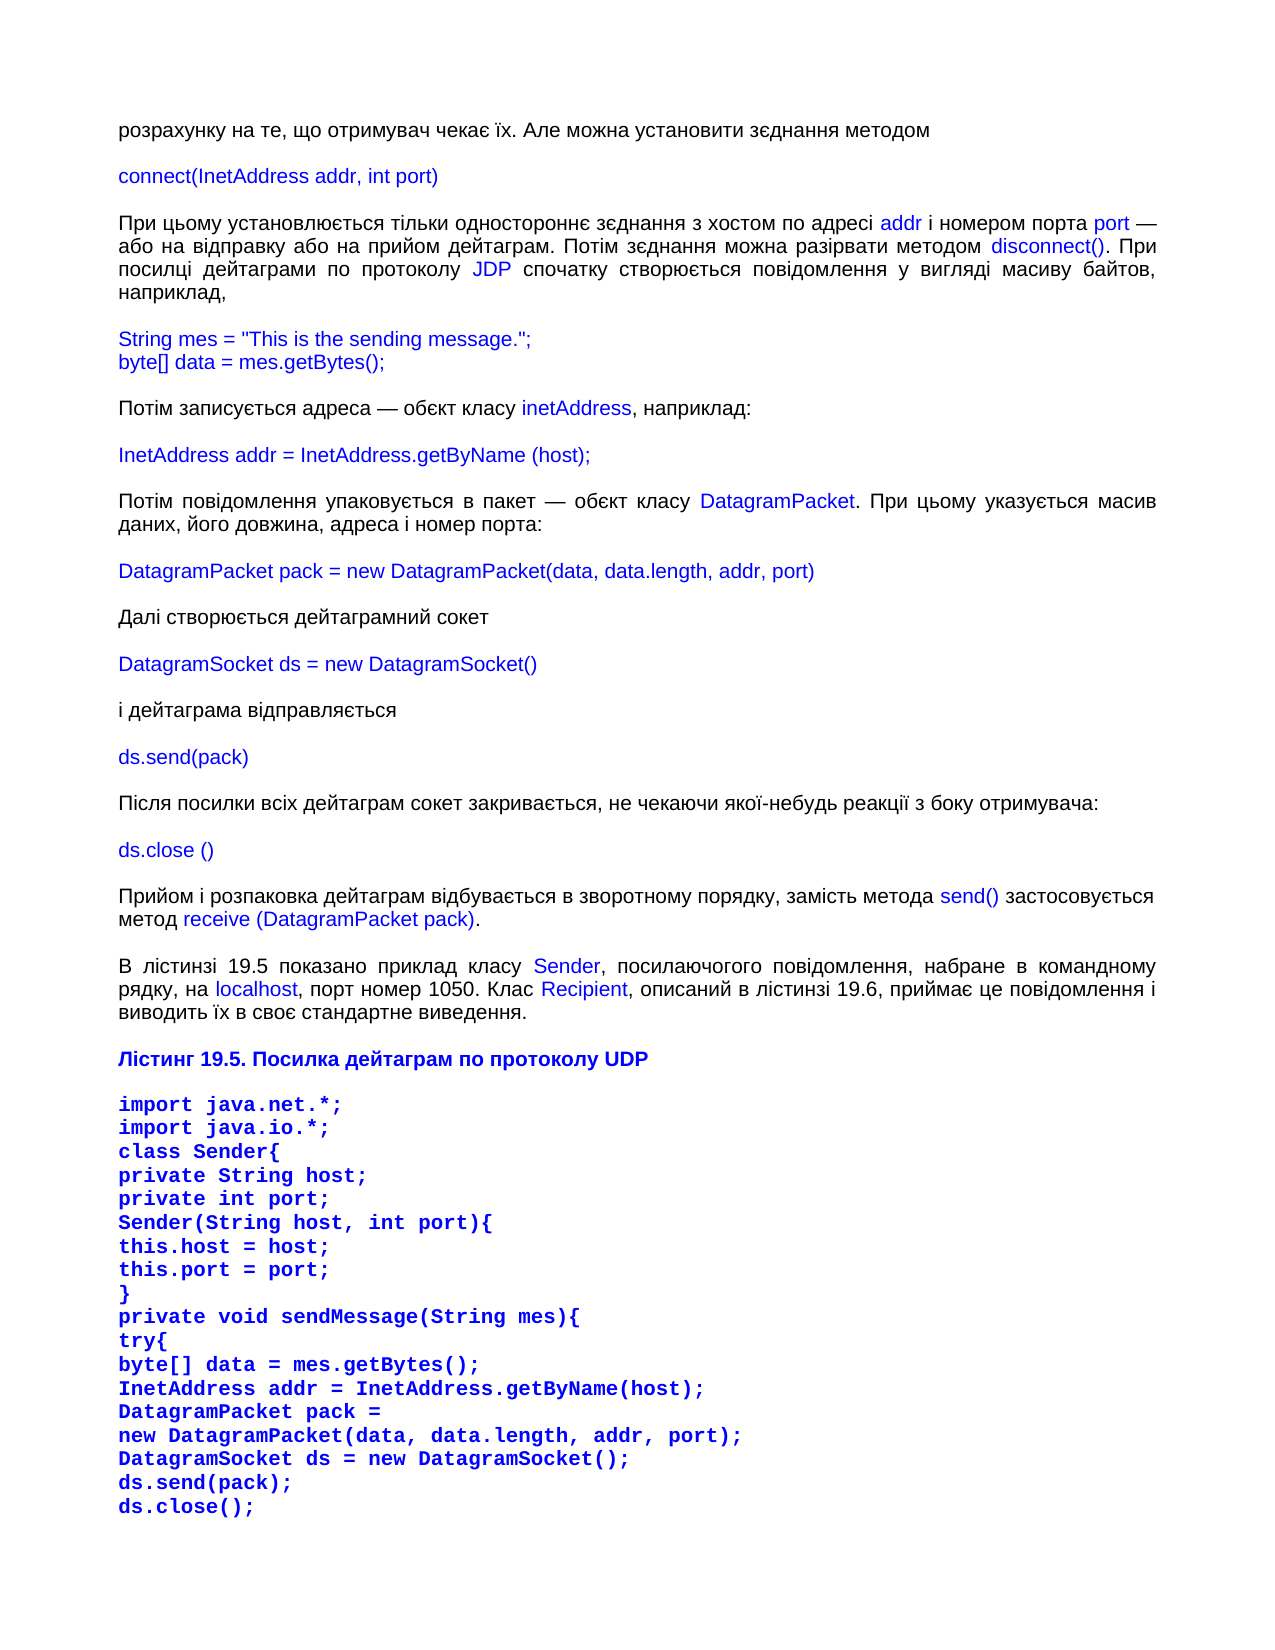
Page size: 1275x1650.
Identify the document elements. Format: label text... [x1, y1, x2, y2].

text byte[] data = mes.getBytes(); [118, 350, 1157, 374]
text Потім повідомлення упаковується в пакет — обєкт класу DatagramPacket. При цьому указується масив даних, його довжина, адреса і номер порта: [118, 490, 1157, 536]
text Далі створюється дейтаграмний сокет [118, 606, 1157, 629]
text class Sender{ [118, 1141, 1157, 1165]
text DatagramPacket pack = [118, 1401, 1157, 1425]
text DatagramSocket ds = new DatagramSocket() [118, 652, 1157, 676]
text this.host = host; [118, 1236, 1157, 1259]
text Після посилки всіх дейтаграм сокет закривається, не чекаючи якої-небудь реакції з боку отримувача: [118, 792, 1157, 815]
text розрахунку на те, що отримувач чекає їх. Але можна установити зєднання методом [118, 118, 1157, 141]
text ds.send(pack); [118, 1472, 1157, 1496]
text Прийом і розпаковка дейтаграм відбувається в зворотному порядку, замість метода send() застосовується метод receive (DatagramPacket pack). [118, 885, 1157, 931]
text import java.io.*; [118, 1117, 1157, 1141]
text private String host; [118, 1165, 1157, 1188]
text this.port = port; [118, 1259, 1157, 1283]
text byte[] data = mes.getBytes(); [118, 1354, 1157, 1377]
text ds.send(pack) [118, 745, 1157, 768]
text try{ [118, 1330, 1157, 1354]
text При цьому установлюється тільки одностороннє зєднання з хостом по адресі addr і номером порта port — або на відправку або на прийом дейтаграм. Потім зєднання можна разірвати методом disconnect(). При посилці дейтаграми по протоколу JDP спочатку створюється повідомлення у вигляді масиву байтов, наприклад, [118, 211, 1157, 304]
text Потім записується адреса — обєкт класу inetAddress, наприклад: [118, 397, 1157, 420]
text connect(InetAddress addr, int port) [118, 164, 1157, 188]
text private int port; [118, 1188, 1157, 1212]
text Лістинг 19.5. Посилка дейтаграм по протоколу UDP [118, 1047, 1157, 1071]
text В лістинзі 19.5 показано приклад класу Sender, посилаючогого повідомлення, набране в командному рядку, на localhost, порт номер 1050. Клас Recipient, описаний в лістинзі 19.6, приймає це повідомлення і виводить їх в своє стандартне виведення. [118, 954, 1157, 1024]
text String mes = "This is the sending message."; [118, 327, 1157, 350]
text import java.net.*; [118, 1094, 1157, 1117]
text Sender(String host, int port){ [118, 1212, 1157, 1236]
text } [118, 1283, 1157, 1307]
text new DatagramPacket(data, data.length, addr, port); [118, 1425, 1157, 1448]
text DatagramPacket pack = new DatagramPacket(data, data.length, addr, port) [118, 559, 1157, 583]
text InetAddress addr = InetAddress.getByName(host); [118, 1377, 1157, 1401]
text ds.close(); [118, 1496, 1157, 1519]
text ds.close () [118, 838, 1157, 861]
text private void sendMessage(String mes){ [118, 1307, 1157, 1330]
text InetAddress addr = InetAddress.getByName (host); [118, 443, 1157, 467]
text DatagramSocket ds = new DatagramSocket(); [118, 1448, 1157, 1472]
text і дейтаграма відправляється [118, 699, 1157, 722]
